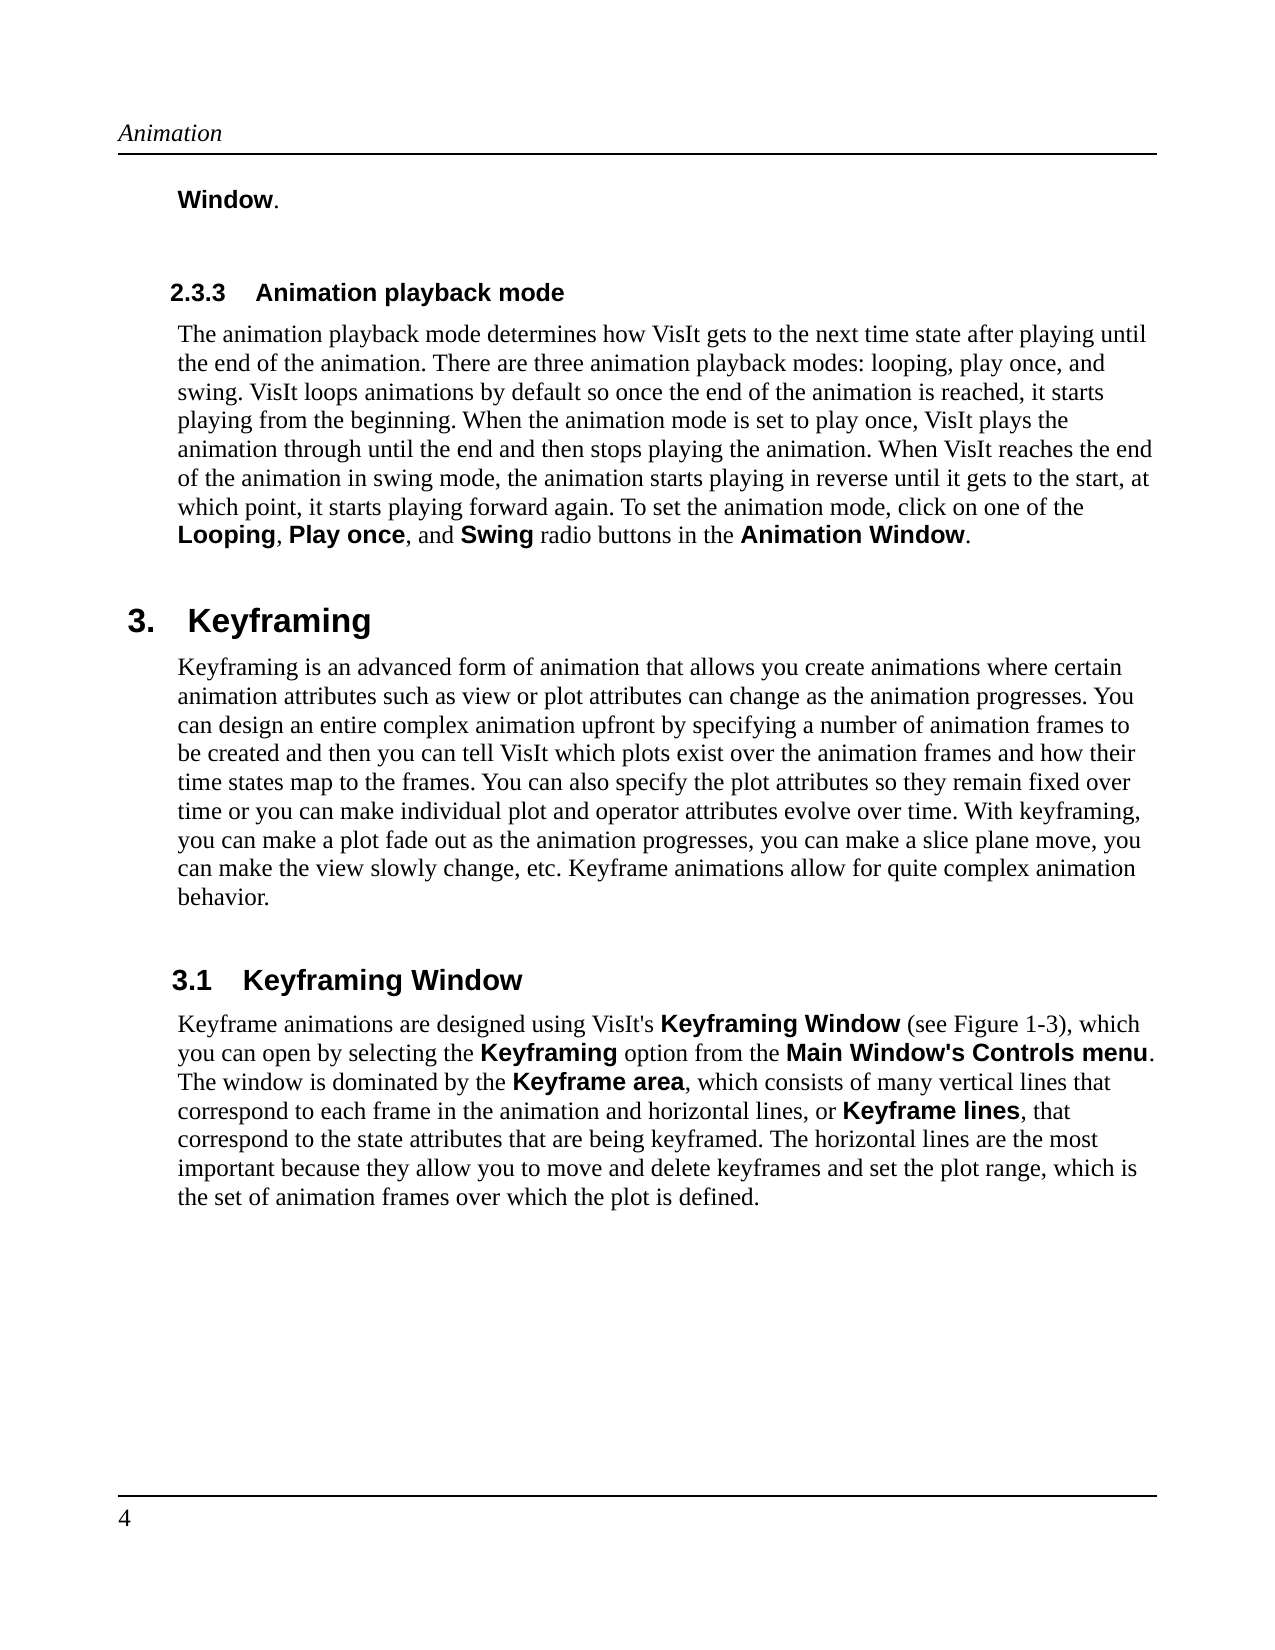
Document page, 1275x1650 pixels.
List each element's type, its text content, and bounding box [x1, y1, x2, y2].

subtitle Animation playback mode [163, 278, 1157, 307]
text The animation playback mode determines how VisIt gets to the next time state after playing until the end of the animation. There are three animation playback modes: looping, play once, and swing. VisIt loops animations by default so once the end of the animation is reached, it starts playing from the beginning. When the animation mode is set to play once, VisIt plays the animation through until the end and then stops playing the animation. When VisIt reaches the end of the animation in swing mode, the animation starts playing in reverse until it gets to the start, at which point, it starts playing forward again. To set the animation mode, click on one of the Looping, Play once, and Swing radio buttons in the Animation Window. [177, 319, 1157, 549]
text Keyframe animations are designed using VisIt's Keyframing Window (see Figure 1-3), which you can open by selecting the Keyframing option from the Main Window's Controls menu. The window is dominated by the Keyframe area, which consists of many vertical lines that correspond to each frame in the animation and horizontal lines, or Keyframe lines, that correspond to the state attributes that are being keyframed. The horizontal lines are the most important because they allow you to move and delete keyframes and set the plot range, which is the set of animation frames over which the plot is defined. [177, 1009, 1157, 1211]
subtitle Keyframing [118, 601, 1157, 640]
subtitle Keyframing Window [163, 963, 1157, 997]
text Keyframing is an advanced form of animation that allows you create animations where certain animation attributes such as view or plot attributes can change as the animation progresses. You can design an entire complex animation upfront by specifying a number of animation frames to be created and then you can tell VisIt which plots exist over the animation frames and how their time states map to the frames. You can also specify the plot attributes so they remain fixed over time or you can make individual plot and operator attributes evolve over time. With keyframing, you can make a plot fade out as the animation progresses, you can make a slice plane move, you can make the view slowly change, etc. Keyframe animations allow for quite complex animation behavior. [177, 652, 1157, 911]
text Window. [177, 185, 1157, 214]
